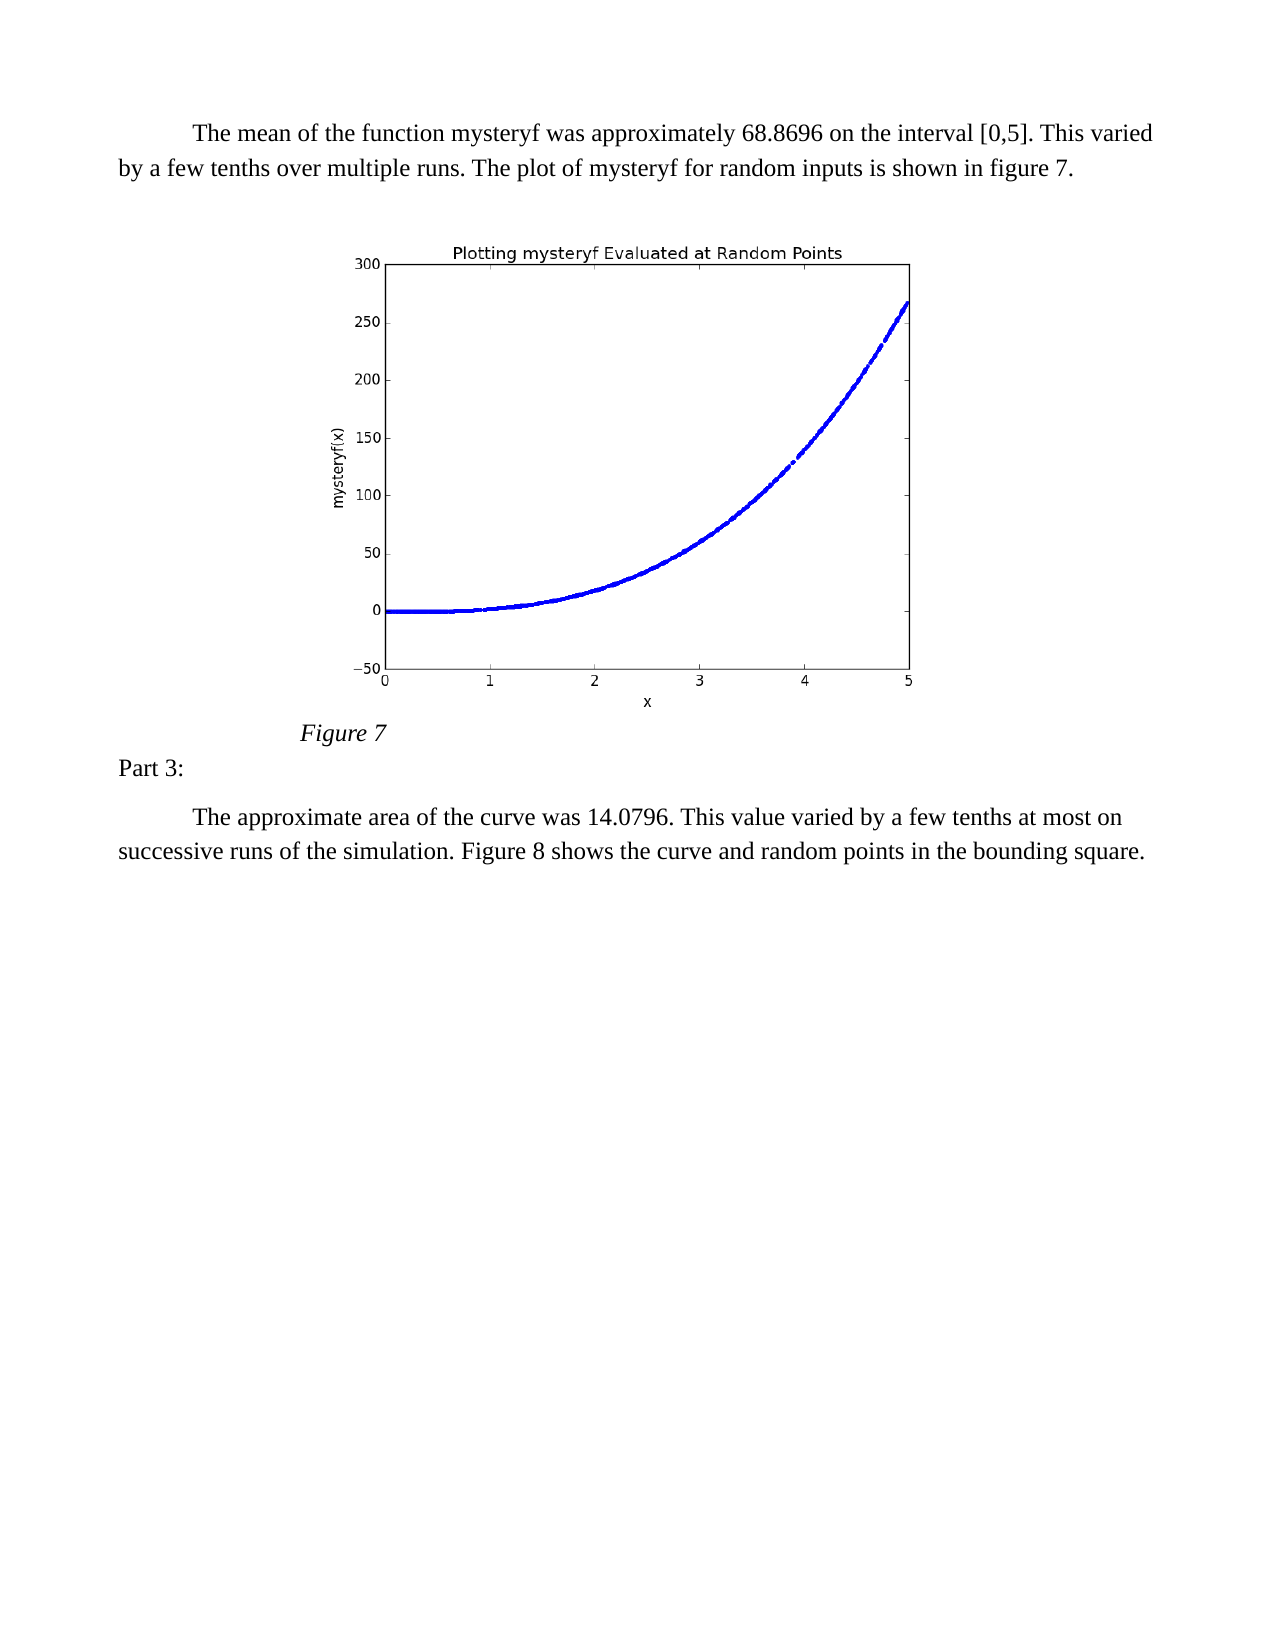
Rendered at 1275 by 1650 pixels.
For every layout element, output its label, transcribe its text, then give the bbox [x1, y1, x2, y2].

picture [300, 214, 976, 719]
text The approximate area of the curve was 14.0796. This value varied by a few tenths at most on successive runs of the simulation. Figure 8 shows the curve and random points in the bounding square. [118, 802, 1157, 865]
text The mean of the function mysteryf was approximately 68.8696 on the interval [0,5]. This varied by a few tenths over multiple runs. The plot of mysteryf for random inputs is shown in figure 7. [118, 118, 1157, 181]
text Part 3: [118, 202, 1157, 781]
text Figure 7 [300, 719, 975, 747]
